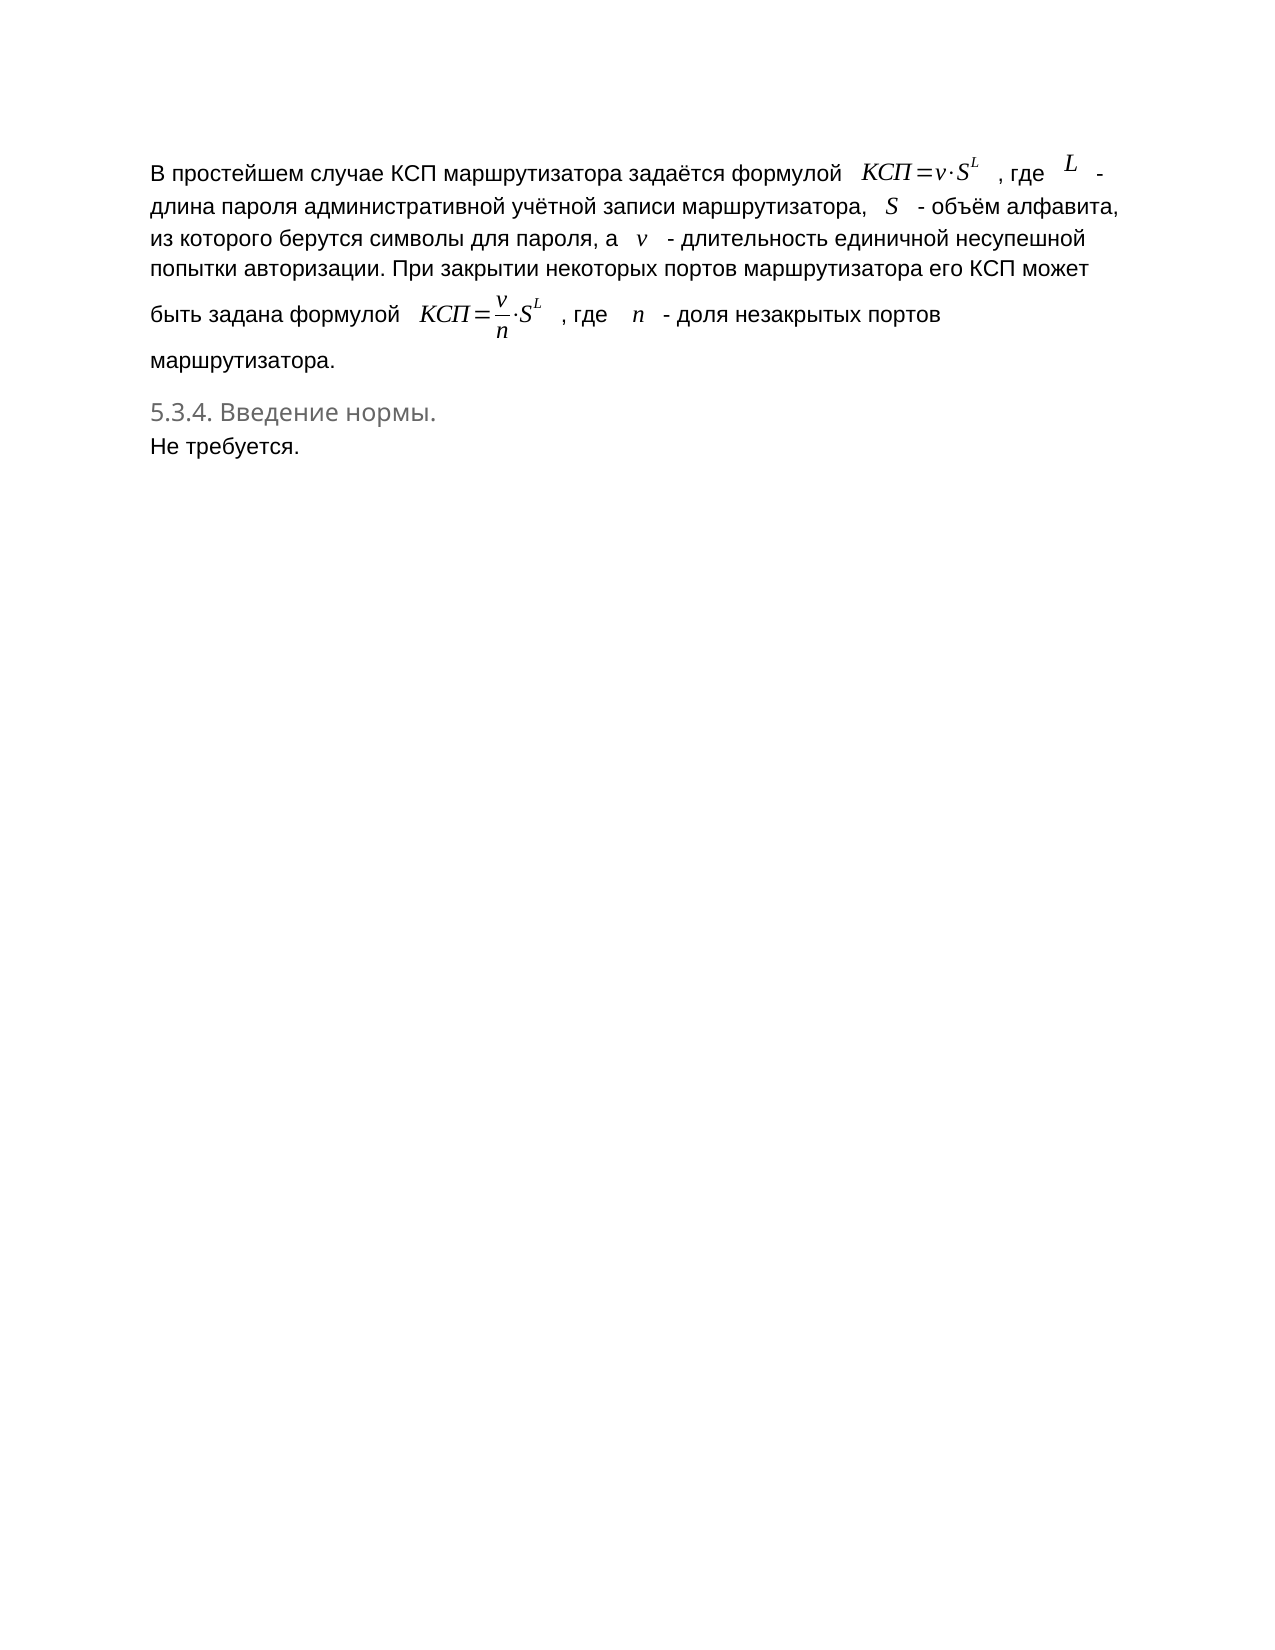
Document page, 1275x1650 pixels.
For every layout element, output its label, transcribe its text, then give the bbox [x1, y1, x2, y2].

subtitle 5.3.4. Введение нормы. [150, 394, 1125, 428]
text В простейшем случае КСП маршрутизатора задаётся формулой, где- длина пароля административной учётной записи маршрутизатора,- объём алфавита, из которого берутся символы для пароля, а- длительность единичной несупешной попытки авторизации. При закрытии некоторых портов маршрутизатора его КСП может быть задана формулой, где - доля незакрытых портов маршрутизатора. [150, 150, 1125, 374]
text Не требуется. [150, 433, 1125, 459]
